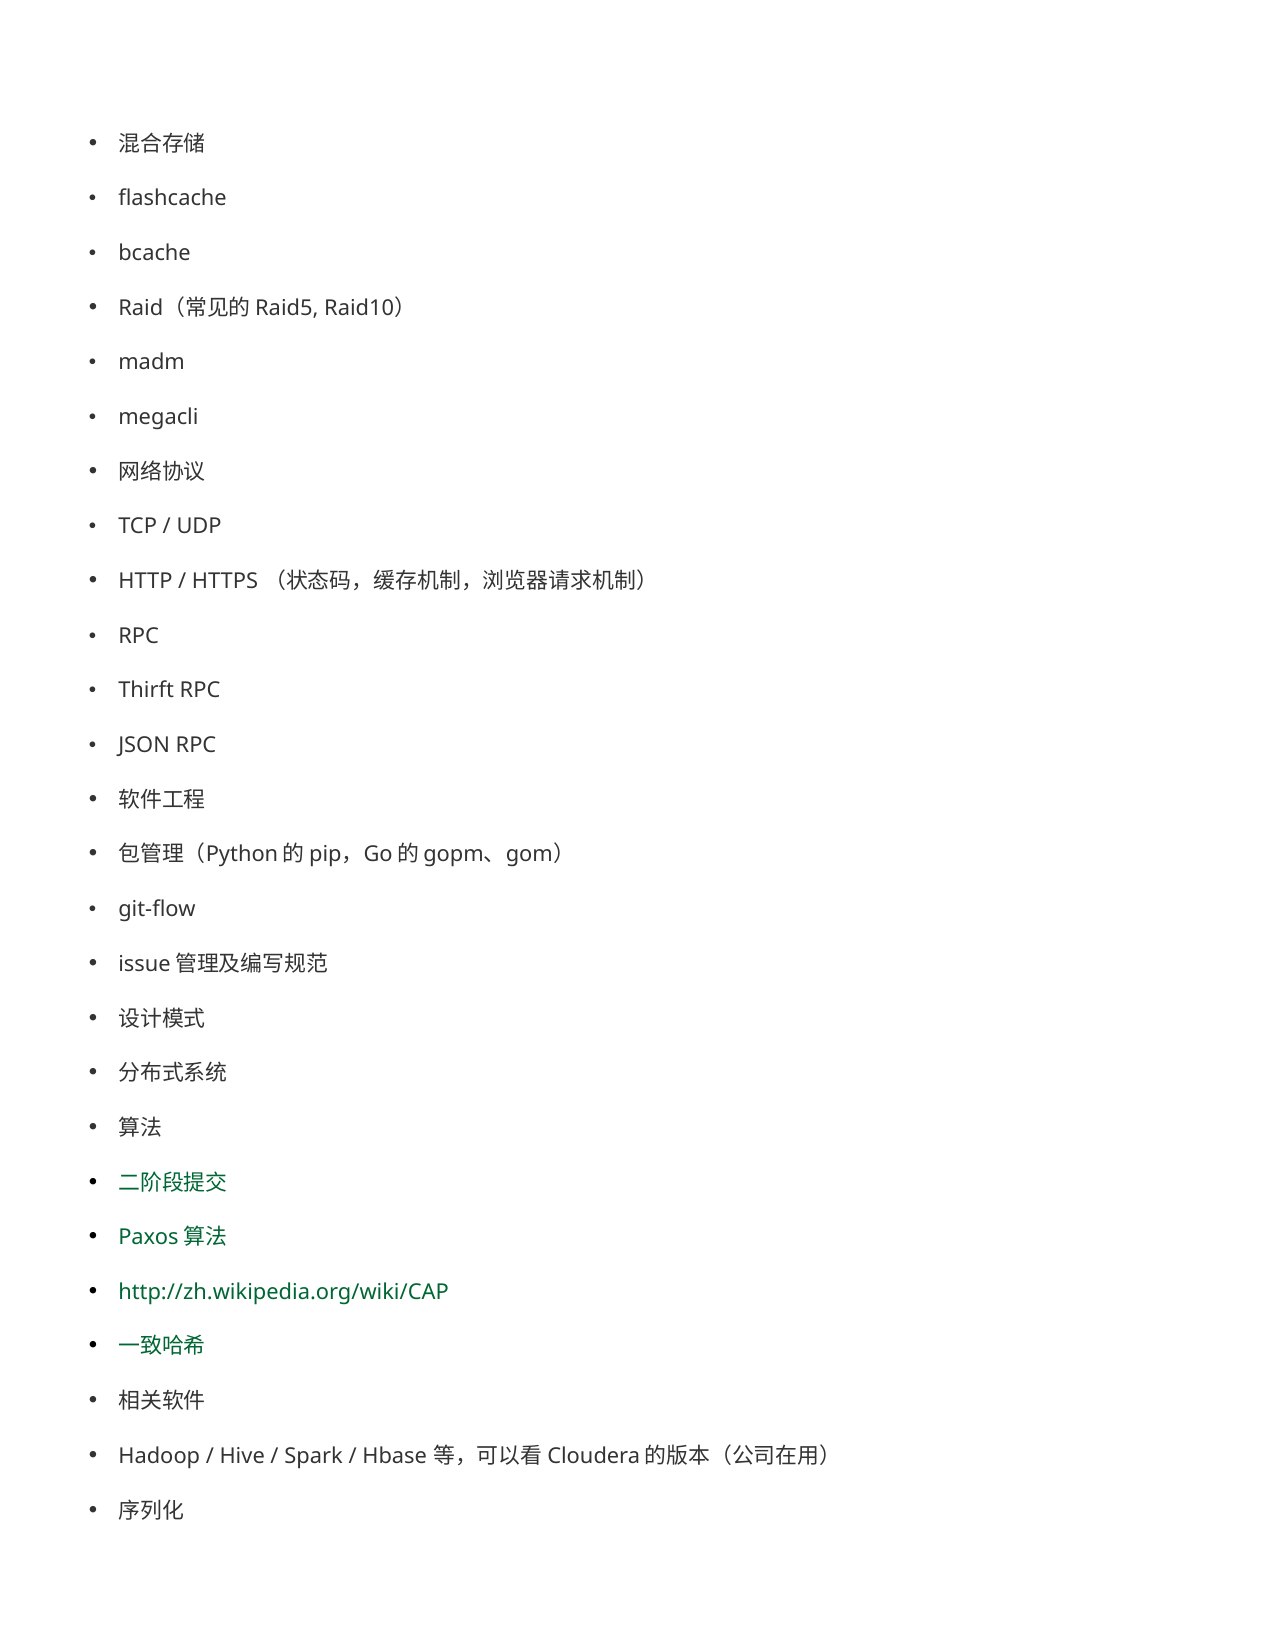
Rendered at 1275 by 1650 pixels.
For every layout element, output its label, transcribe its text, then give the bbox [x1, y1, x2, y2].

list 软件工程 [118, 774, 1157, 813]
list madm [118, 337, 1157, 376]
list HTTP / HTTPS （状态码，缓存机制，浏览器请求机制） [118, 556, 1157, 595]
list Raid（常见的Raid5, Raid10） [118, 282, 1157, 321]
list 包管理（Python的pip，Go的gopm、gom） [118, 829, 1157, 868]
list Thirft RPC [118, 665, 1157, 704]
list Hadoop / Hive / Spark / Hbase 等，可以看 Cloudera的版本（公司在用） [118, 1431, 1157, 1470]
list Paxos算法 [118, 1212, 1157, 1251]
list issue管理及编写规范 [118, 938, 1157, 977]
list 二阶段提交 [118, 1157, 1157, 1196]
list 算法 [118, 1102, 1157, 1142]
list bcache [118, 227, 1157, 267]
list flashcache [118, 173, 1157, 212]
list 混合存储 [118, 118, 1157, 157]
list TCP / UDP [118, 501, 1157, 540]
list JSON RPC [118, 720, 1157, 759]
list 一致哈希 [118, 1321, 1157, 1360]
list git-flow [118, 884, 1157, 923]
list 设计模式 [118, 993, 1157, 1032]
list 序列化 [118, 1485, 1157, 1524]
list 分布式系统 [118, 1048, 1157, 1087]
list RPC [118, 610, 1157, 649]
list http://zh.wikipedia.org/wiki/CAP [118, 1267, 1157, 1306]
list 相关软件 [118, 1376, 1157, 1415]
list megacli [118, 392, 1157, 431]
list 网络协议 [118, 446, 1157, 485]
